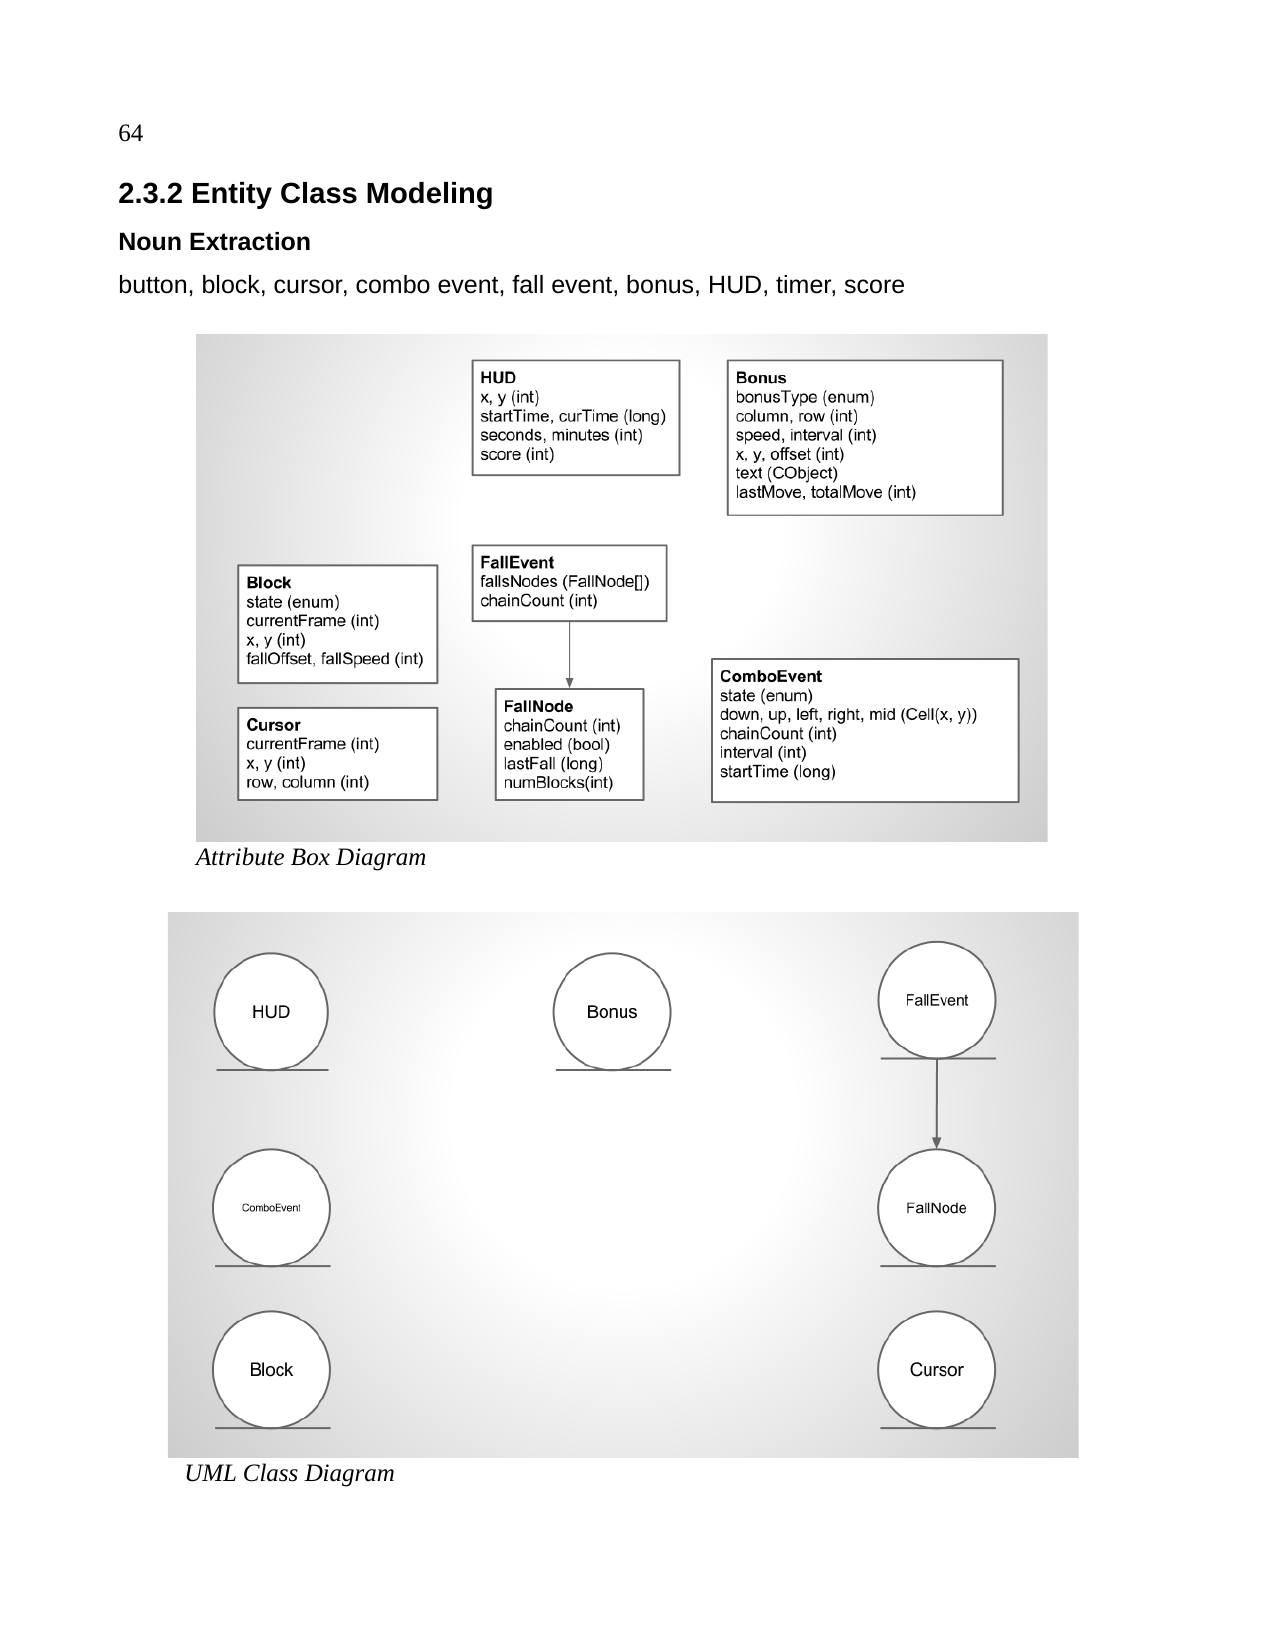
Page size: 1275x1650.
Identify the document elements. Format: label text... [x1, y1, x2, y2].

text Attribute Box Diagram [196, 842, 1047, 871]
text 2.3.2 Entity Class Modeling [118, 176, 1157, 210]
picture [167, 912, 1079, 1458]
text Noun Extraction [118, 227, 1157, 255]
text UML Class Diagram [184, 938, 1095, 1486]
picture [196, 334, 1048, 842]
text button, block, cursor, combo event, fall event, bonus, HUD, timer, score [118, 270, 1157, 298]
